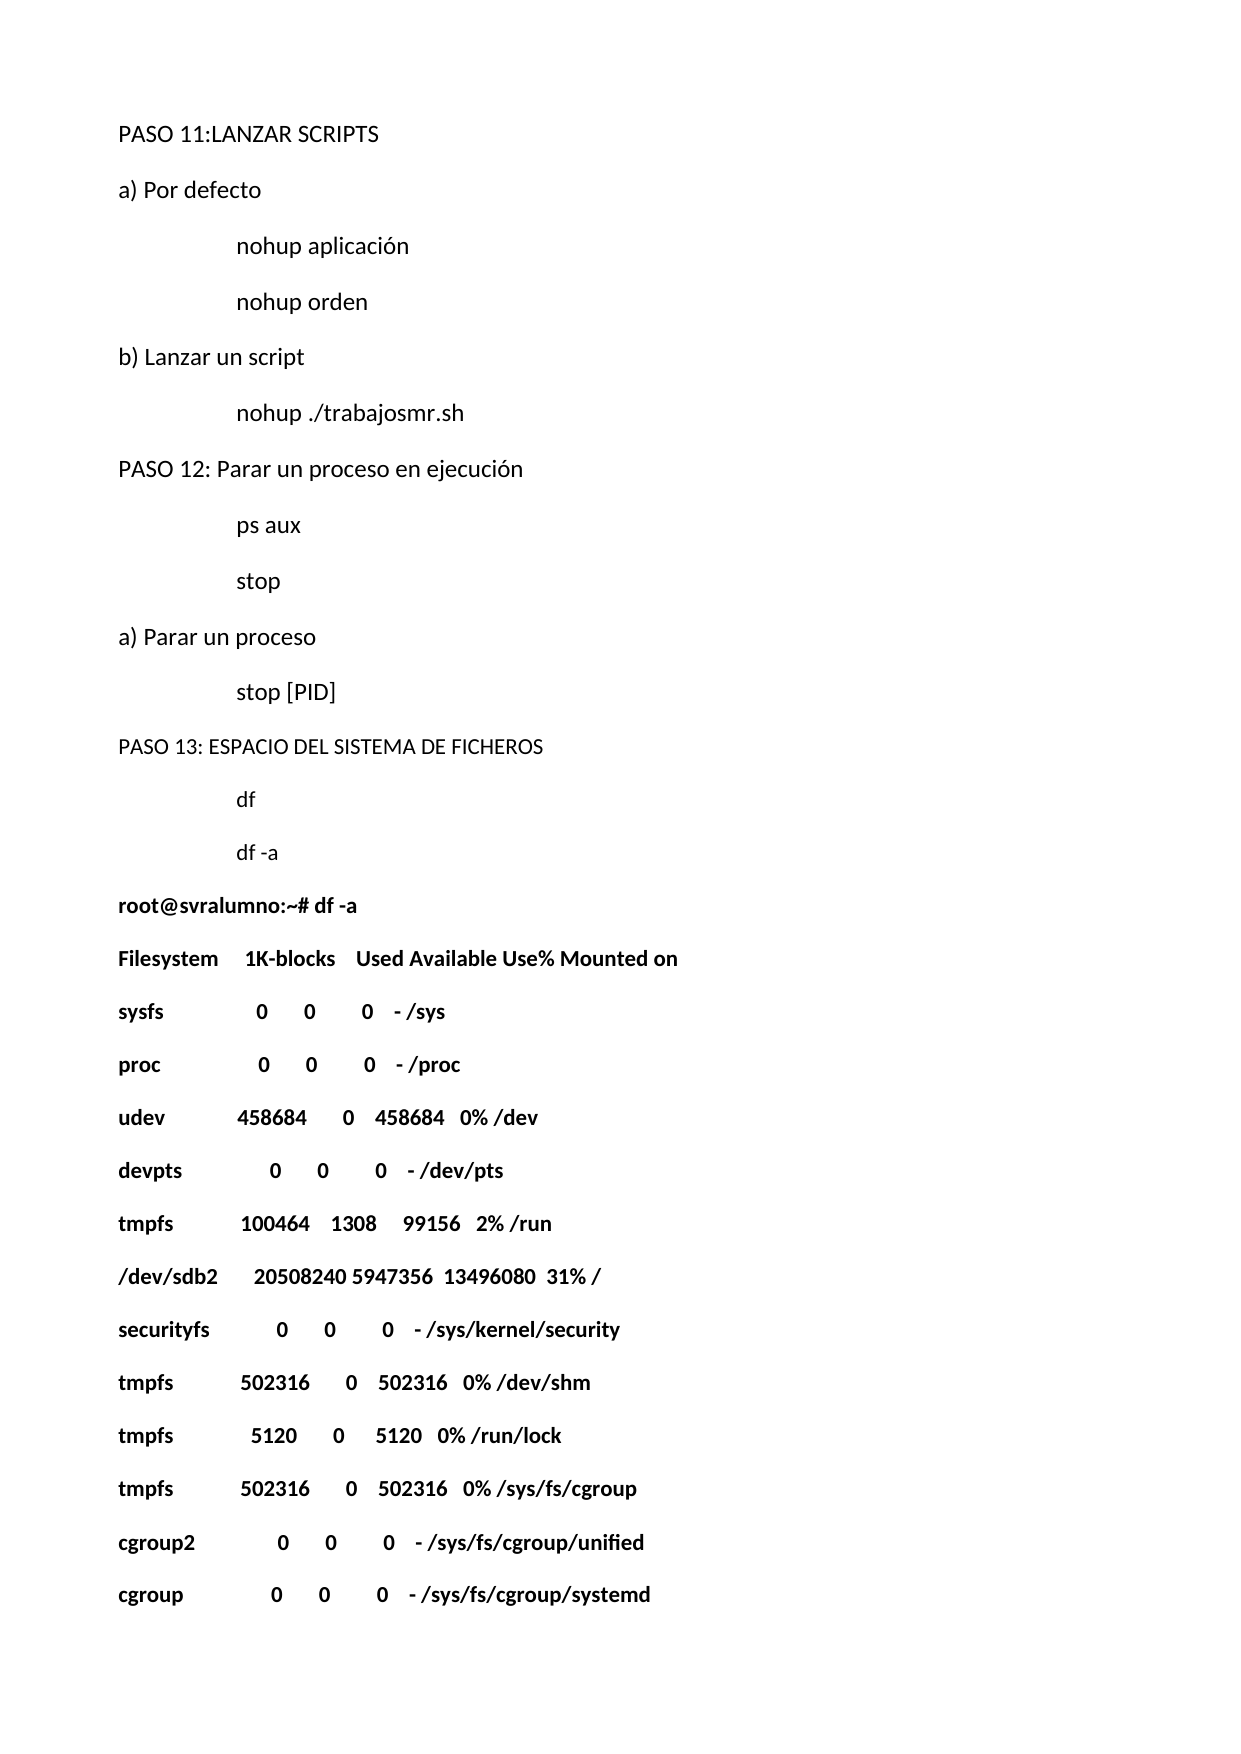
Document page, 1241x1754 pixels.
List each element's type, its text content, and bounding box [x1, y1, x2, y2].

text a) Parar un proceso [118, 621, 1122, 651]
text PASO 12: Parar un proceso en ejecución [118, 453, 1122, 484]
text devpts 0 0 0 - /dev/pts [118, 1156, 1122, 1184]
text cgroup 0 0 0 - /sys/fs/cgroup/systemd [118, 1581, 1122, 1609]
text ps aux [118, 509, 1122, 539]
text b) Lanzar un script [118, 341, 1122, 372]
text nohup aplicación [118, 230, 1122, 260]
text tmpfs 502316 0 502316 0% /dev/shm [118, 1368, 1122, 1397]
text a) Por defecto [118, 174, 1122, 204]
text tmpfs 100464 1308 99156 2% /run [118, 1209, 1122, 1237]
text cgroup2 0 0 0 - /sys/fs/cgroup/unified [118, 1528, 1122, 1556]
text root@svralumno:~# df -a [118, 891, 1122, 919]
text securityfs 0 0 0 - /sys/kernel/security [118, 1316, 1122, 1343]
text Filesystem 1K-blocks Used Available Use% Mounted on [118, 944, 1122, 972]
text stop [PID] [118, 676, 1122, 707]
text tmpfs 5120 0 5120 0% /run/lock [118, 1422, 1122, 1449]
text tmpfs 502316 0 502316 0% /sys/fs/cgroup [118, 1474, 1122, 1503]
text stop [118, 565, 1122, 595]
text PASO 13: ESPACIO DEL SISTEMA DE FICHEROS [118, 732, 1122, 760]
text sysfs 0 0 0 - /sys [118, 997, 1122, 1025]
text nohup orden [118, 286, 1122, 316]
text /dev/sdb2 20508240 5947356 13496080 31% / [118, 1262, 1122, 1291]
text nohup ./trabajosmr.sh [118, 397, 1122, 428]
text udev 458684 0 458684 0% /dev [118, 1103, 1122, 1131]
text df [118, 785, 1122, 813]
text df -a [118, 838, 1122, 866]
text PASO 11:LANZAR SCRIPTS [118, 118, 1122, 149]
text proc 0 0 0 - /proc [118, 1050, 1122, 1078]
